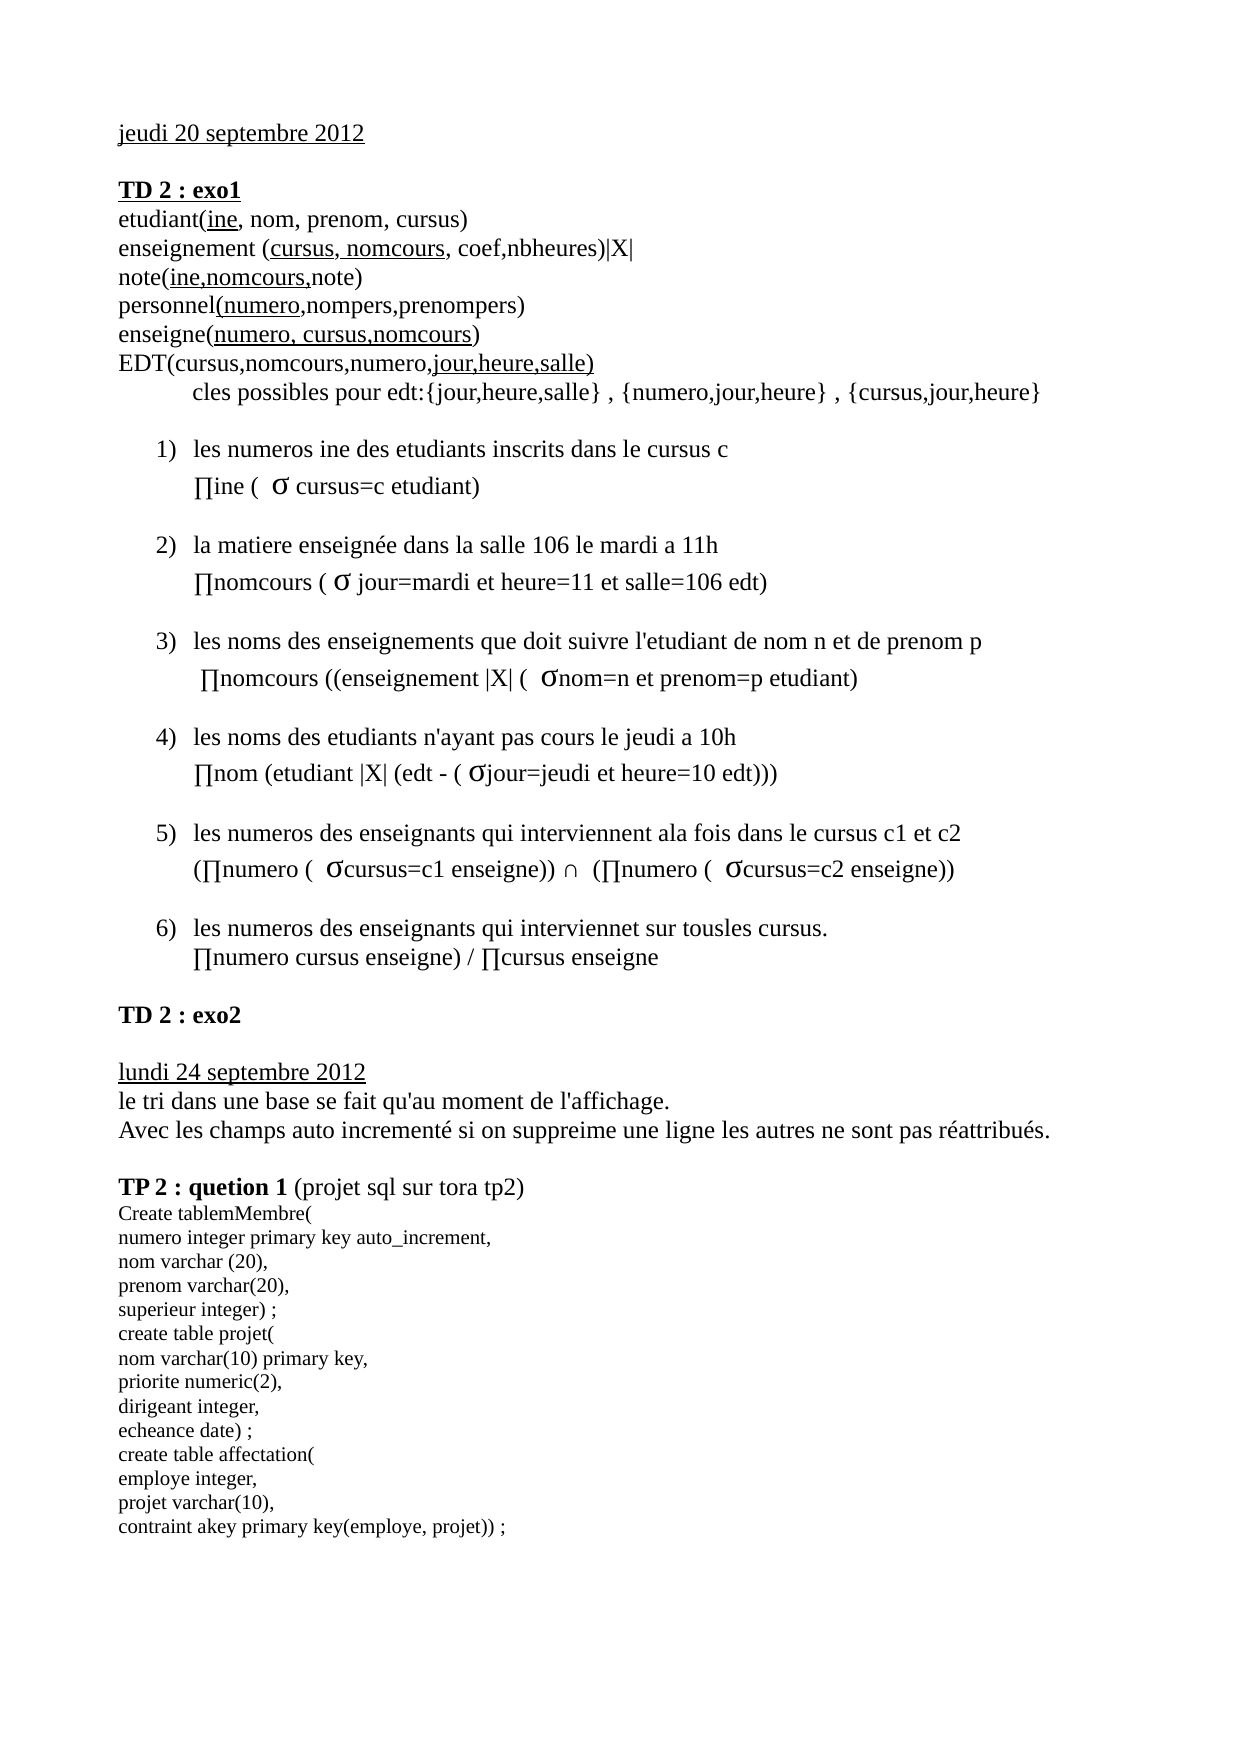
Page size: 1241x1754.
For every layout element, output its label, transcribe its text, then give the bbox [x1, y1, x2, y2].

text le tri dans une base se fait qu'au moment de l'affichage. [118, 1086, 1122, 1115]
text personnel(numero,nompers,prenompers) [118, 291, 1122, 319]
text priorite numeric(2), [118, 1369, 1122, 1393]
text create table affectation( [118, 1442, 1122, 1466]
text employe integer, [118, 1466, 1122, 1490]
list ∏ine ( σ cursus=c etudiant) [156, 463, 1122, 501]
text Avec les champs auto incrementé si on suppreime une ligne les autres ne sont pas réattribués. [118, 1115, 1122, 1143]
text TP 2 : quetion 1 (projet sql sur tora tp2) [118, 1172, 1122, 1201]
text jeudi 20 septembre 2012 [118, 118, 1122, 147]
text ∏numero cursus enseigne) / ∏cursus enseigne [118, 942, 1122, 971]
list les noms des enseignements que doit suivre l'etudiant de nom n et de prenom p [156, 626, 1122, 655]
list les numeros des enseignants qui interviennet sur tousles cursus. [156, 913, 1122, 942]
list les noms des etudiants n'ayant pas cours le jeudi a 10h [156, 722, 1122, 751]
text enseignement (cursus, nomcours, coef,nbheures)|X| [118, 233, 1122, 262]
text TD 2 : exo2 [118, 1000, 1122, 1028]
text dirigeant integer, [118, 1393, 1122, 1418]
text numero integer primary key auto_increment, [118, 1225, 1122, 1249]
text nom varchar(10) primary key, [118, 1345, 1122, 1369]
list ∏nom (etudiant |X| (edt - ( σjour=jeudi et heure=10 edt))) [156, 751, 1122, 789]
text projet varchar(10), [118, 1490, 1122, 1514]
list les numeros des enseignants qui interviennent ala fois dans le cursus c1 et c2 [156, 818, 1122, 846]
text Create tablemMembre( [118, 1201, 1122, 1225]
text EDT(cursus,nomcours,numero,jour,heure,salle) [118, 348, 1122, 377]
text enseigne(numero, cursus,nomcours) [118, 319, 1122, 348]
text prenom varchar(20), [118, 1273, 1122, 1297]
text echeance date) ; [118, 1418, 1122, 1442]
list ∏nomcours ( σ jour=mardi et heure=11 et salle=106 edt) [156, 559, 1122, 597]
list les numeros ine des etudiants inscrits dans le cursus c [156, 434, 1122, 463]
text create table projet( [118, 1321, 1122, 1345]
text superieur integer) ; [118, 1297, 1122, 1321]
text lundi 24 septembre 2012 [118, 1057, 1122, 1086]
list ∏nomcours ((enseignement |X| ( σnom=n et prenom=p etudiant) [156, 655, 1122, 693]
text TD 2 : exo1 [118, 176, 1122, 204]
text contraint akey primary key(employe, projet)) ; [118, 1514, 1122, 1538]
text nom varchar (20), [118, 1249, 1122, 1273]
text cles possibles pour edt:{jour,heure,salle} , {numero,jour,heure} , {cursus,jour,heure} [118, 377, 1122, 406]
list (∏numero ( σcursus=c1 enseigne)) ∩ (∏numero ( σcursus=c2 enseigne)) [156, 846, 1122, 885]
text note(ine,nomcours,note) [118, 262, 1122, 291]
text etudiant(ine, nom, prenom, cursus) [118, 204, 1122, 233]
list la matiere enseignée dans la salle 106 le mardi a 11h [156, 530, 1122, 559]
